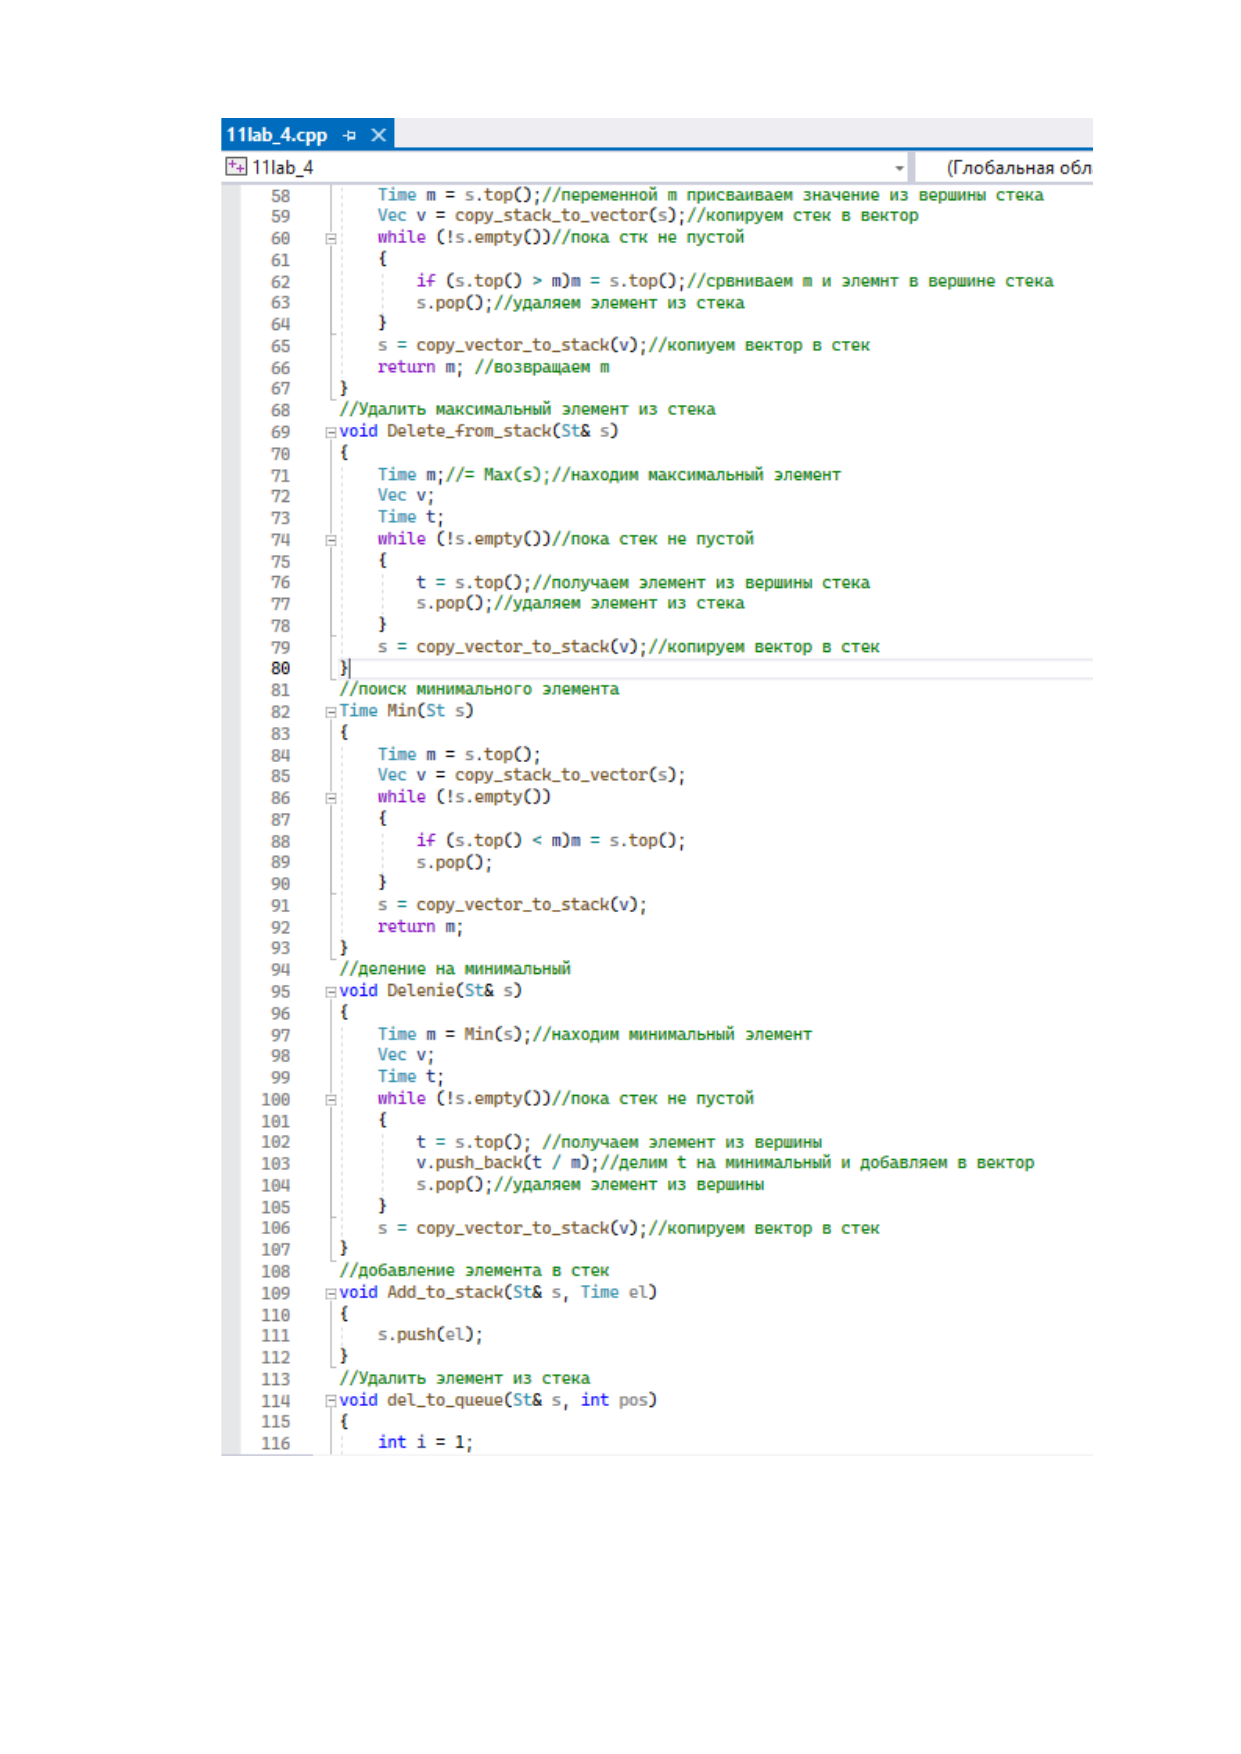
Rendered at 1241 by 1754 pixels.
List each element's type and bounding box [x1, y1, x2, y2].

picture [221, 118, 1093, 1456]
